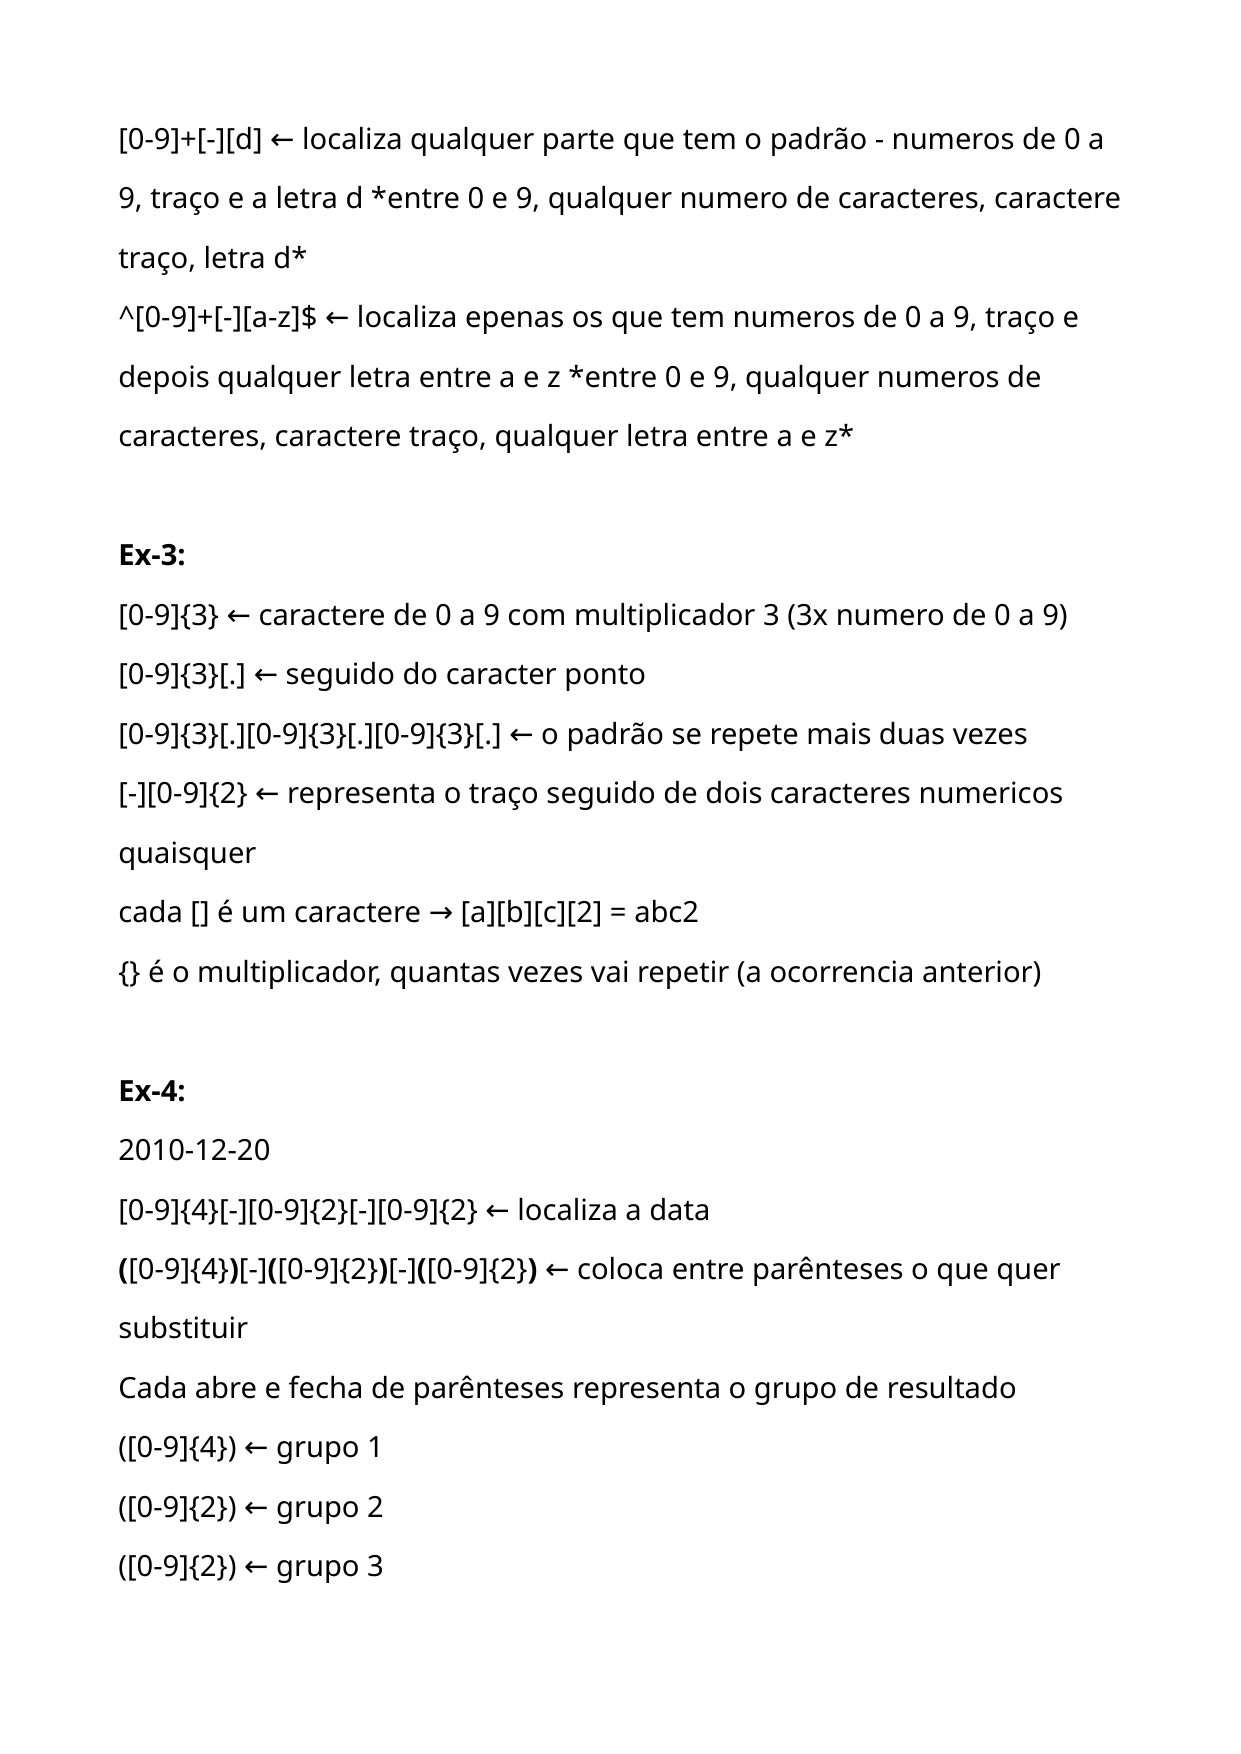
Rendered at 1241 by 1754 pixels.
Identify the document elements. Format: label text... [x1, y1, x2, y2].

text [0-9]{3} ← caractere de 0 a 9 com multiplicador 3 (3x numero de 0 a 9) [118, 594, 1122, 634]
text Ex-3: [118, 534, 1122, 574]
text Ex-4: [118, 1070, 1122, 1109]
text ([0-9]{2}) ← grupo 2 [118, 1486, 1122, 1526]
text [0-9]{4}[-][0-9]{2}[-][0-9]{2} ← localiza a data [118, 1189, 1122, 1228]
text cada [] é um caractere → [a][b][c][2] = abc2 [118, 891, 1122, 931]
text Cada abre e fecha de parênteses representa o grupo de resultado [118, 1367, 1122, 1407]
text {} é o multiplicador, quantas vezes vai repetir (a ocorrencia anterior) [118, 951, 1122, 991]
text ([0-9]{2}) ← grupo 3 [118, 1546, 1122, 1585]
text [-][0-9]{2} ← representa o traço seguido de dois caracteres numericos quaisquer [118, 772, 1122, 872]
text [0-9]{3}[.][0-9]{3}[.][0-9]{3}[.] ← o padrão se repete mais duas vezes [118, 713, 1122, 753]
text [0-9]+[-][d] ← localiza qualquer parte que tem o padrão - numeros de 0 a 9, traço e a letra d *entre 0 e 9, qualquer numero de caracteres, caractere traço, letra d* [118, 118, 1122, 277]
text ^[0-9]+[-][a-z]$ ← localiza epenas os que tem numeros de 0 a 9, traço e depois qualquer letra entre a e z *entre 0 e 9, qualquer numeros de caracteres, caractere traço, qualquer letra entre a e z* [118, 297, 1122, 455]
text ([0-9]{4})[-]([0-9]{2})[-]([0-9]{2}) ← coloca entre parênteses o que quer substituir [118, 1248, 1122, 1347]
text 2010-12-20 [118, 1129, 1122, 1169]
text [0-9]{3}[.] ← seguido do caracter ponto [118, 653, 1122, 693]
text ([0-9]{4}) ← grupo 1 [118, 1427, 1122, 1466]
